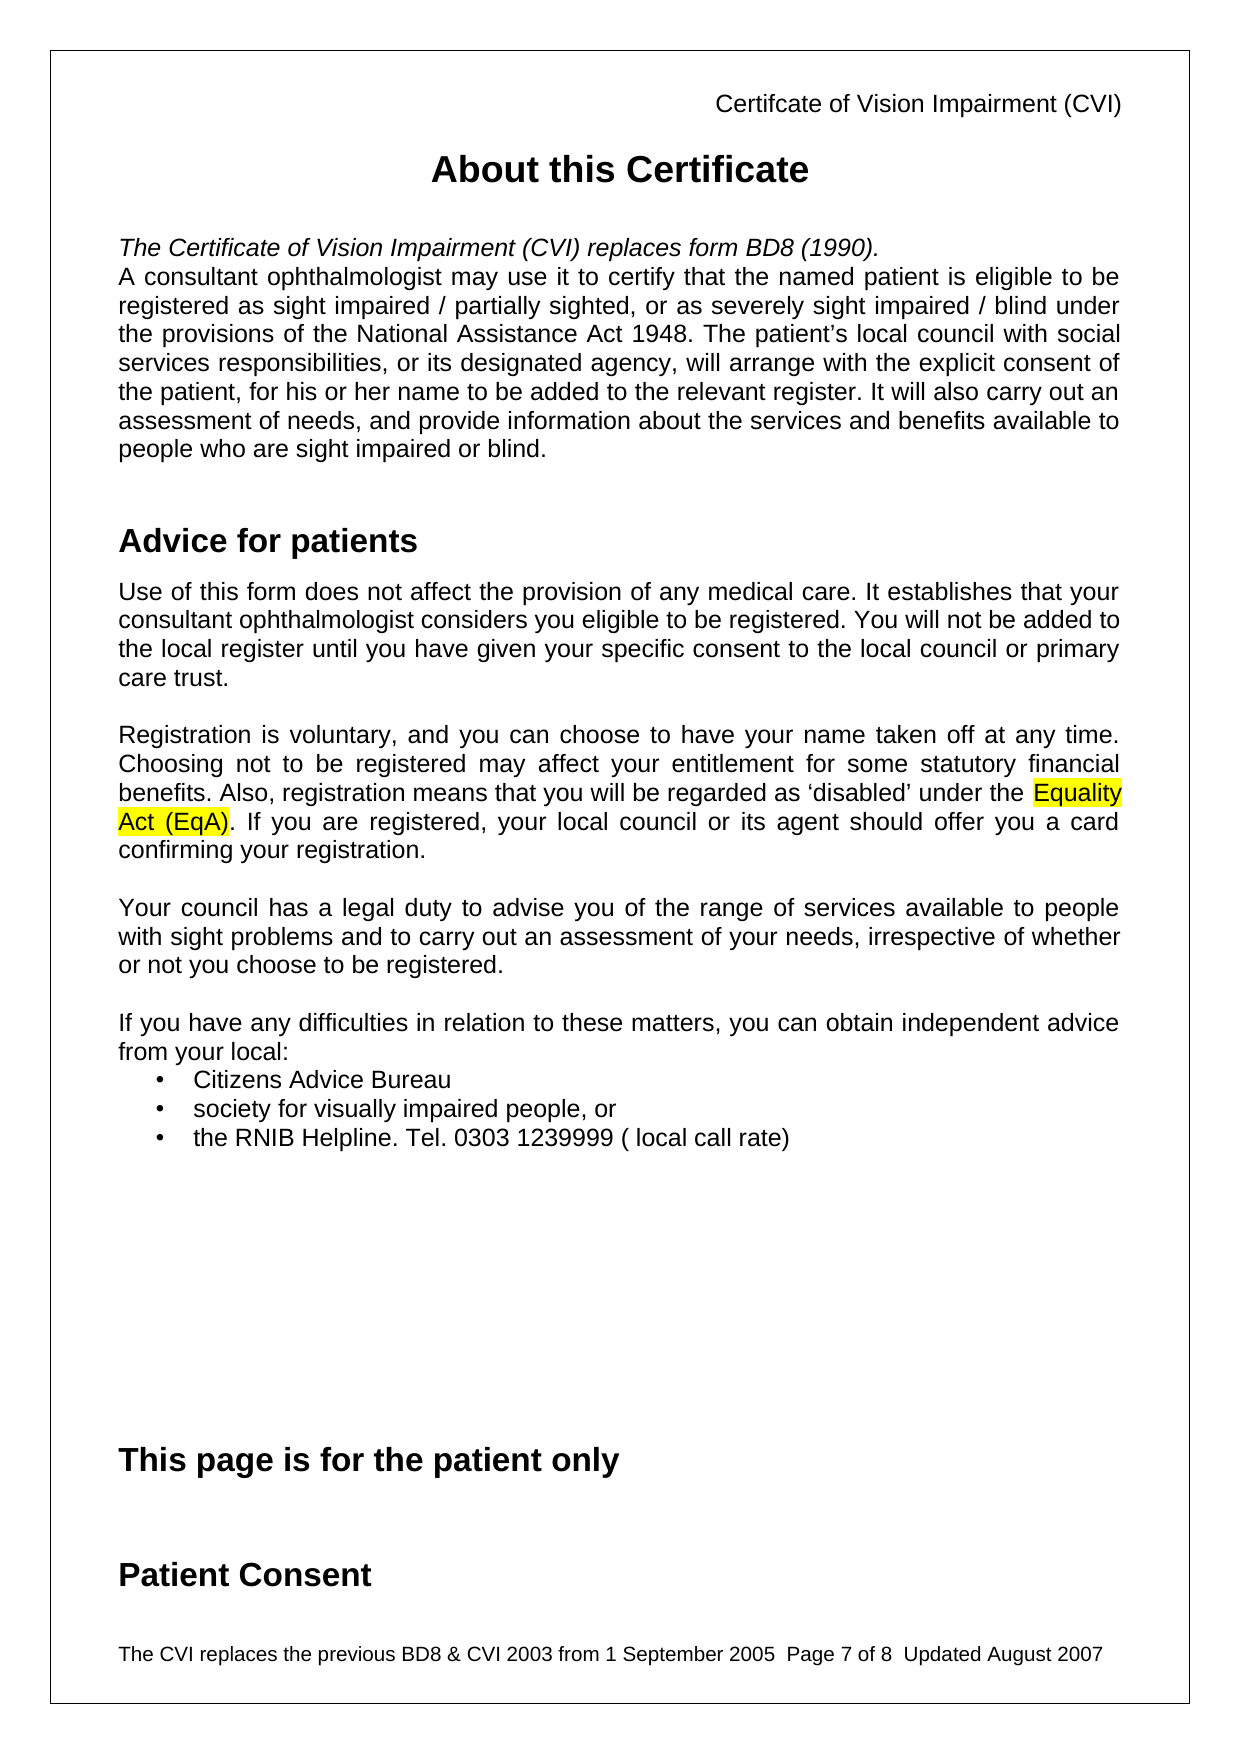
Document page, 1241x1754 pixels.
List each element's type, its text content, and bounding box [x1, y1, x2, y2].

list Citizens Advice Bureau [156, 1066, 1122, 1094]
text Use of this form does not affect the provision of any medical care. It establishes that your consultant ophthalmologist considers you eligible to be registered. You will not be added to the local register until you have given your specific consent to the local council or primary care trust. [118, 577, 1122, 692]
text The Certificate of Vision Impairment (CVI) replaces form BD8 (1990). [118, 233, 1122, 262]
text This page is for the patient only [118, 1439, 1122, 1478]
text If you have any difficulties in relation to these matters, you can obtain independent advice from your local: [118, 1008, 1122, 1066]
text About this Certificate [118, 147, 1122, 190]
text Registration is voluntary, and you can choose to have your name taken off at any time. Choosing not to be registered may affect your entitlement for some statutory financial benefits. Also, registration means that you will be regarded as ‘disabled’ under the Equality Act (EqA). If you are registered, your local council or its agent should offer you a card confirming your registration. [118, 721, 1122, 864]
list society for visually impaired people, or [156, 1094, 1122, 1123]
text Your council has a legal duty to advise you of the range of services available to people with sight problems and to carry out an assessment of your needs, irrespective of whether or not you choose to be registered. [118, 893, 1122, 979]
list the RNIB Helpline. Tel. 0303 1239999 ( local call rate) [156, 1123, 1122, 1152]
text Patient Consent [118, 1555, 1122, 1593]
text A consultant ophthalmologist may use it to certify that the named patient is eligible to be registered as sight impaired / partially sighted, or as severely sight impaired / blind under the provisions of the National Assistance Act 1948. The patient’s local council with social services responsibilities, or its designated agency, will arrange with the explicit consent of the patient, for his or her name to be added to the relevant register. It will also carry out an assessment of needs, and provide information about the services and benefits available to people who are sight impaired or blind. [118, 262, 1122, 463]
text Advice for patients [118, 521, 1122, 559]
